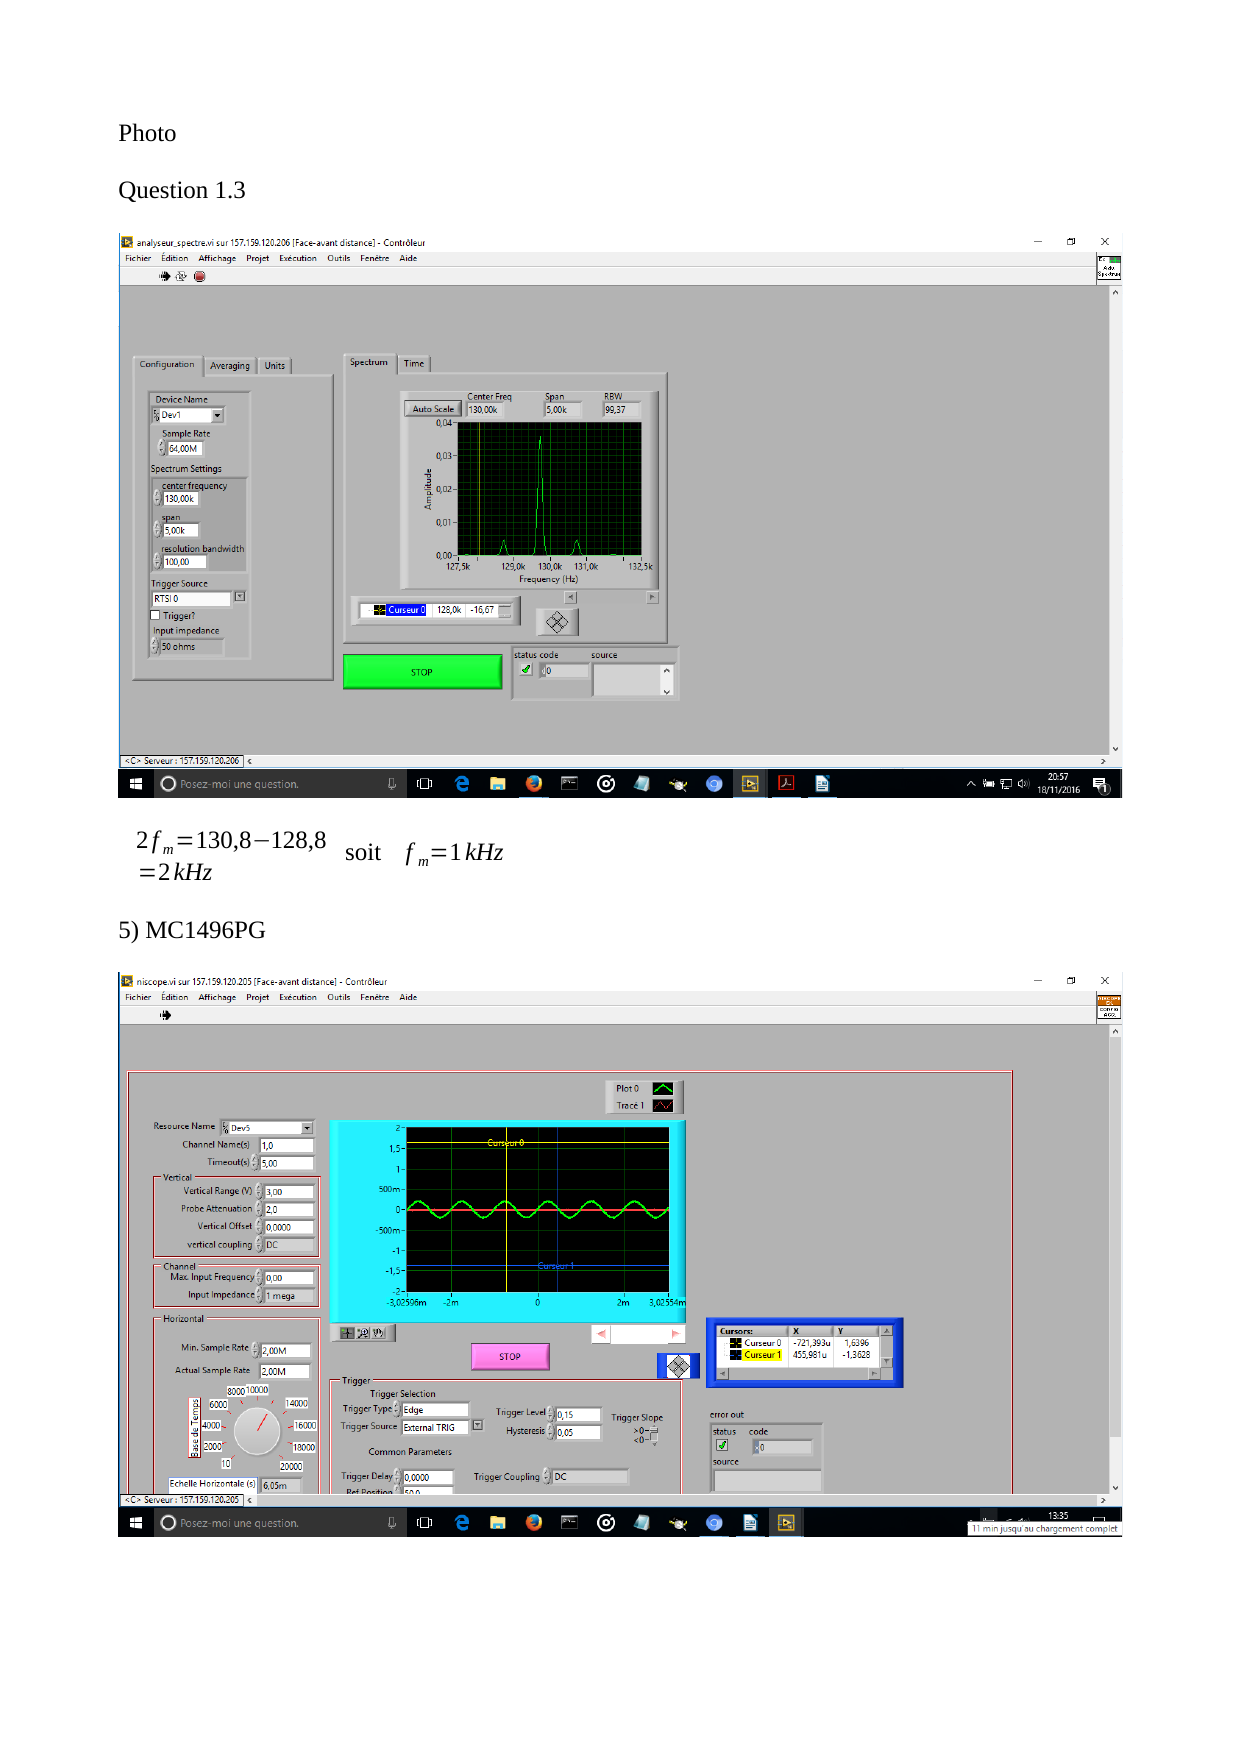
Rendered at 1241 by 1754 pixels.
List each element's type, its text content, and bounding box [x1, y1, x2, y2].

text Question 1.3 [118, 176, 1122, 204]
picture [118, 972, 1123, 1537]
picture [118, 233, 1123, 798]
text 5) MC1496PG [118, 915, 1122, 944]
text soit [118, 826, 1122, 886]
text Photo [118, 118, 1122, 147]
